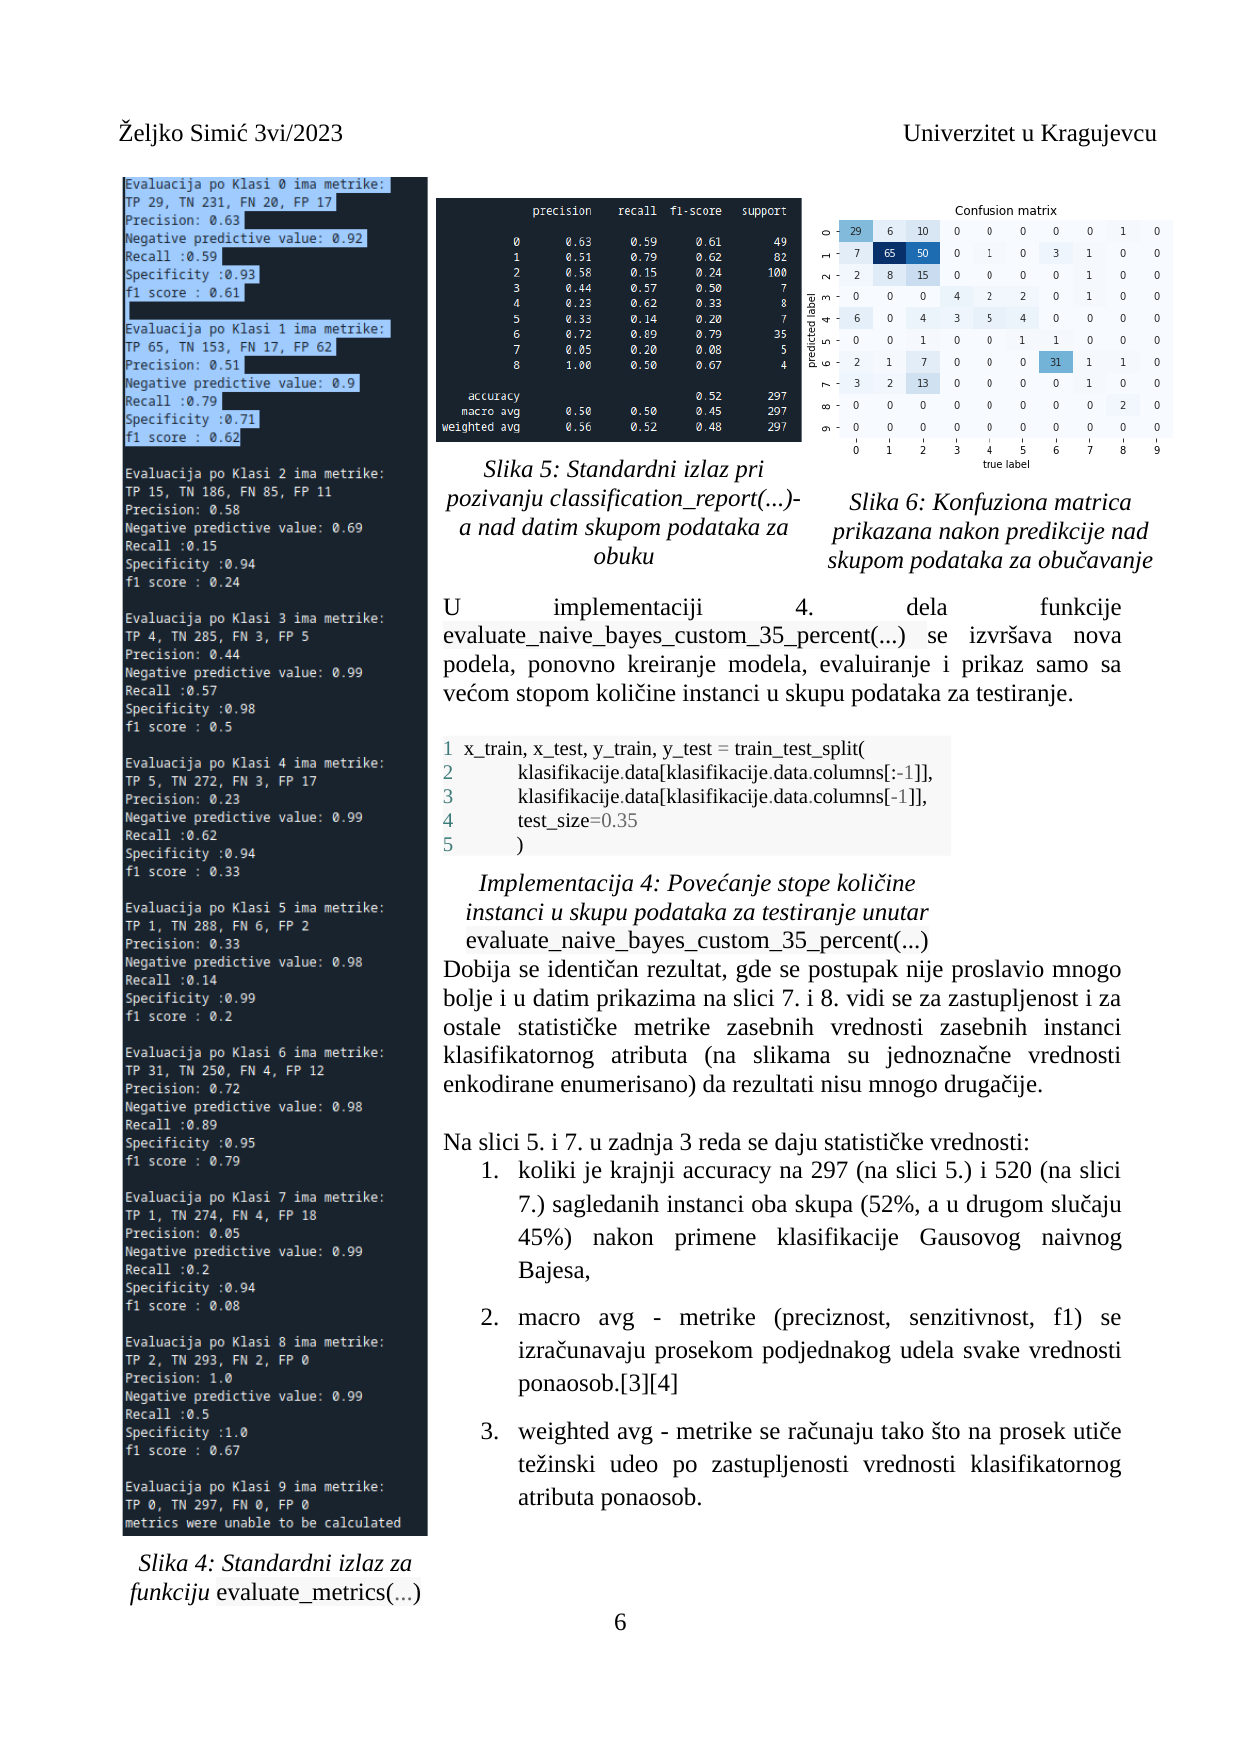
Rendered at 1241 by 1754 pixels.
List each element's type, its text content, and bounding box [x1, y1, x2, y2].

text Slika 4: Standardni izlaz za funkciju evaluate_metrics(...) [123, 1536, 428, 1606]
text Slika 5: Standardni izlaz pri pozivanju classification_report(...)-a nad datim skupom podataka za obuku [445, 442, 802, 569]
text Na slici 5. i 7. u zadnja 3 reda se daju statističke vrednosti: [428, 1127, 1122, 1156]
list macro avg - metrike (preciznost, senzitivnost, f1) se izračunavaju prosekom podjednakog udela svake vrednosti ponaosob.[3][4] [428, 1302, 1122, 1397]
text Slika 6: Konfuziona matrica prikazana nakon predikcije nad skupom podataka za obučavanje [802, 475, 1179, 573]
list weighted avg - metrike se računaju tako što na prosek utiče težinski udeo po zastupljenosti vrednosti klasifikatornog atributa ponaosob. [428, 1416, 1122, 1511]
list koliki je krajnji accuracy na 297 (na slici 5.) i 520 (na slici 7.) sagledanih instanci oba skupa (52%, a u drugom slučaju 45%) nakon primene klasifikacije Gausovog naivnog Bajesa, [428, 1156, 1122, 1283]
text U implementaciji 4. dela funkcije evaluate_naive_bayes_custom_35_percent(...) se izvršava nova podela, ponovno kreiranje modela, evaluiranje i prikaz samo sa većom stopom količine instanci u skupu podataka za testiranje. [428, 177, 1179, 707]
picture [436, 198, 1179, 475]
text Implementacija 4: Povećanje stope količine instanci u skupu podataka za testiranje unutar evaluate_naive_bayes_custom_35_percent(...) [443, 856, 951, 954]
picture [122, 177, 428, 1536]
text Dobija se identičan rezultat, gde se postupak nije proslavio mnogo bolje i u datim prikazima na slici 7. i 8. vidi se za zastupljenost i za ostale statističke metrike zasebnih vrednosti zasebnih instanci klasifikatornog atributa (na slikama su jednoznačne vrednosti enkodirane enumerisano) da rezultati nisu mnogo drugačije. [428, 954, 1122, 1098]
